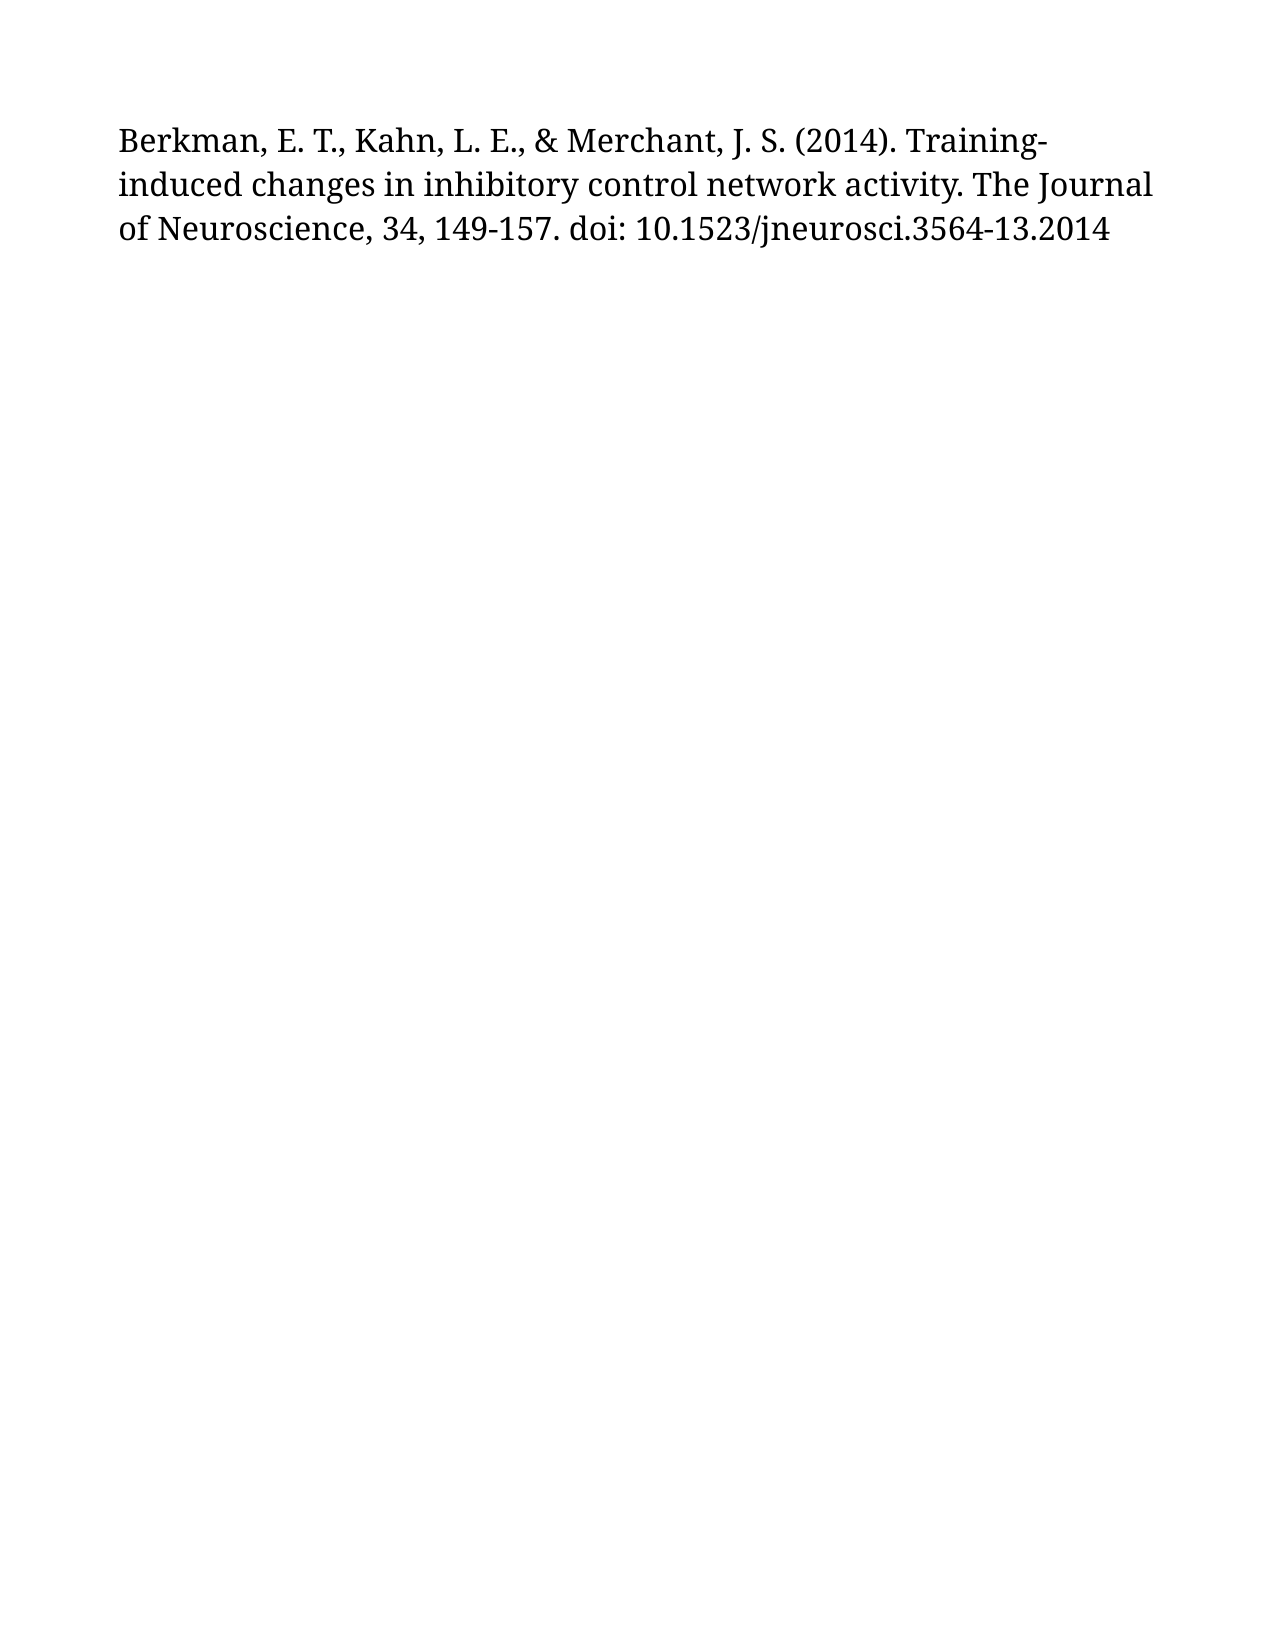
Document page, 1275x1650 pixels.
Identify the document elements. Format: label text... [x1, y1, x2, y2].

text Berkman, E. T., Kahn, L. E., & Merchant, J. S. (2014). Training-induced changes in inhibitory control network activity. The Journal of Neuroscience, 34, 149-157. doi: 10.1523/jneurosci.3564-13.2014 [118, 118, 1157, 250]
